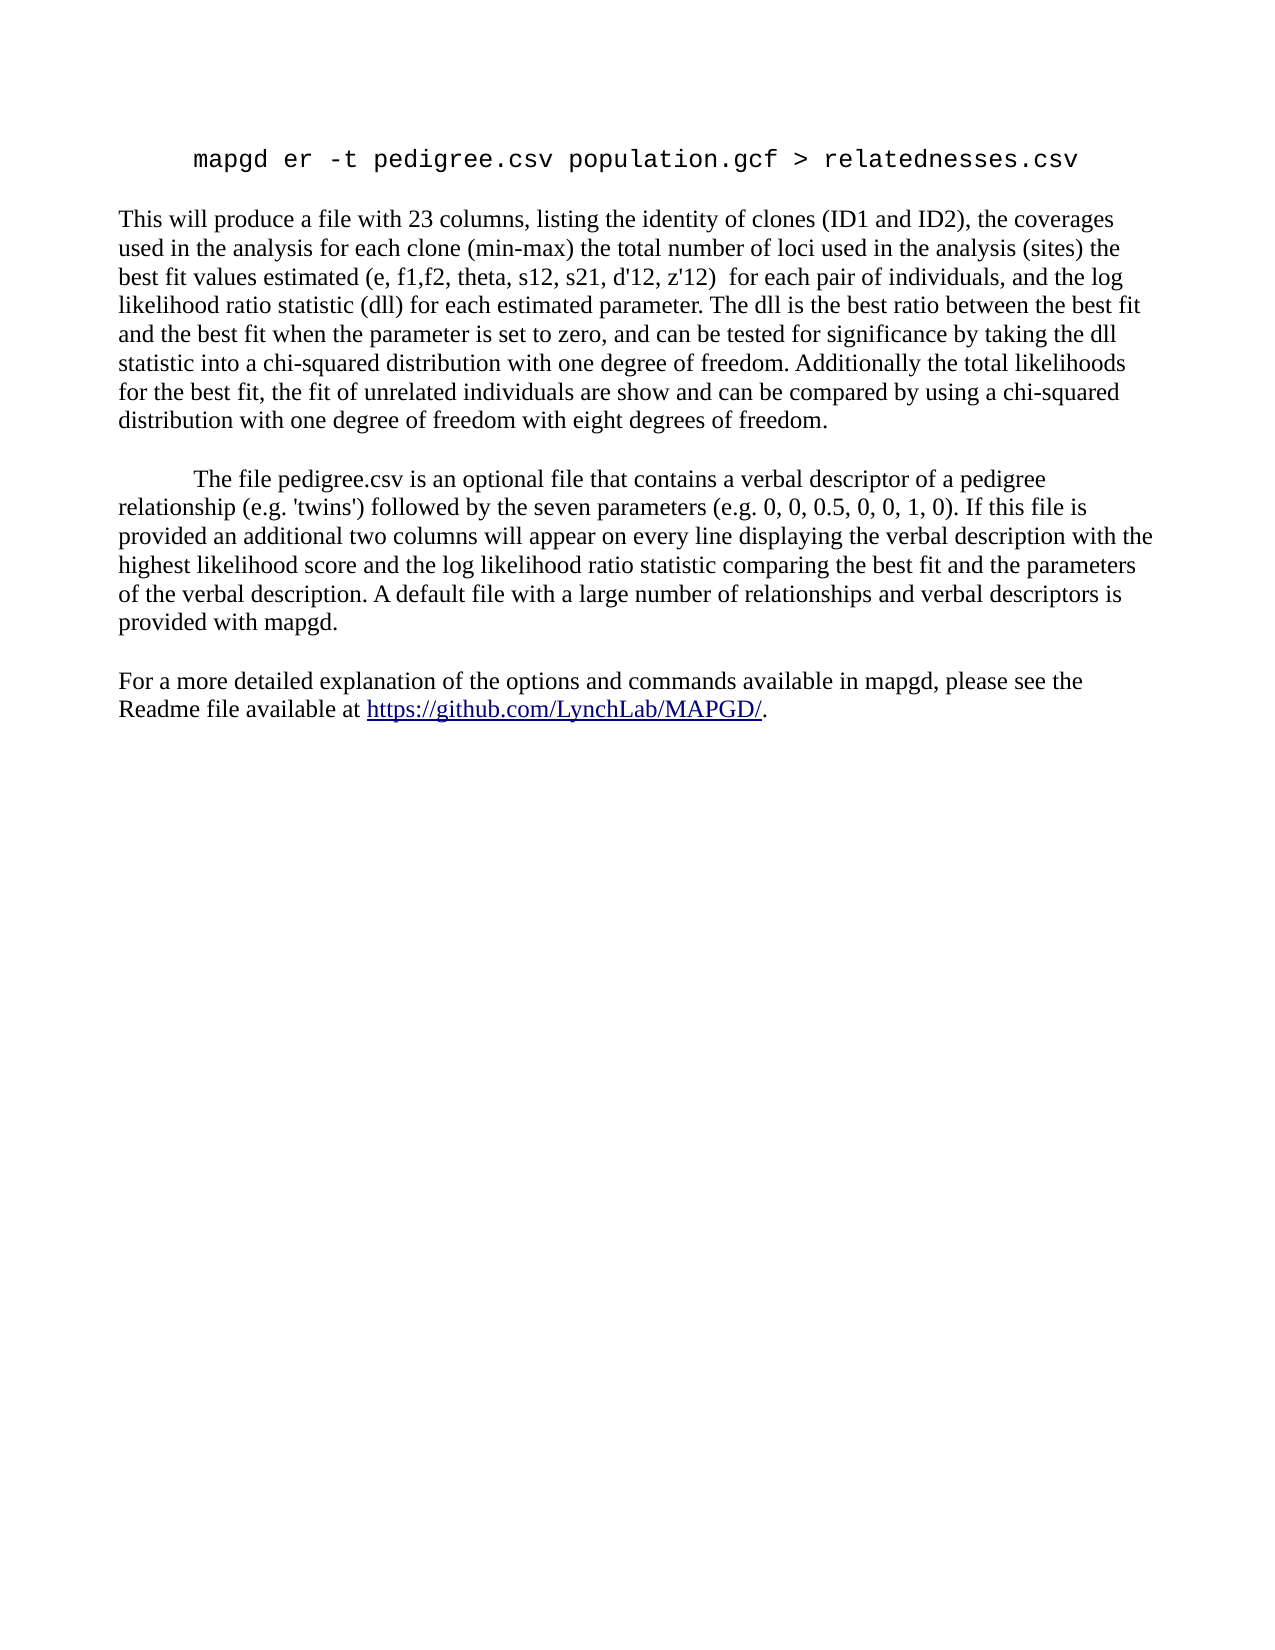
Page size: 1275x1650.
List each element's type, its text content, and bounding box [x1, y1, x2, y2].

text The file pedigree.csv is an optional file that contains a verbal descriptor of a pedigree relationship (e.g. 'twins') followed by the seven parameters (e.g. 0, 0, 0.5, 0, 0, 1, 0). If this file is provided an additional two columns will appear on every line displaying the verbal description with the highest likelihood score and the log likelihood ratio statistic comparing the best fit and the parameters of the verbal description. A default file with a large number of relationships and verbal descriptors is provided with mapgd. [118, 464, 1157, 636]
text For a more detailed explanation of the options and commands available in mapgd, please see the Readme file available at https://github.com/LynchLab/MAPGD/. [118, 666, 1157, 723]
text This will produce a file with 23 columns, listing the identity of clones (ID1 and ID2), the coverages used in the analysis for each clone (min-max) the total number of loci used in the analysis (sites) the best fit values estimated (e, f1,f2, theta, s12, s21, d'12, z'12) for each pair of individuals, and the log likelihood ratio statistic (dll) for each estimated parameter. The dll is the best ratio between the best fit and the best fit when the parameter is set to zero, and can be tested for significance by taking the dll statistic into a chi-squared distribution with one degree of freedom. Additionally the total likelihoods for the best fit, the fit of unrelated individuals are show and can be compared by using a chi-squared distribution with one degree of freedom with eight degrees of freedom. [118, 204, 1157, 434]
text mapgd er -t pedigree.csv population.gcf > relatednesses.csv [118, 146, 1157, 175]
